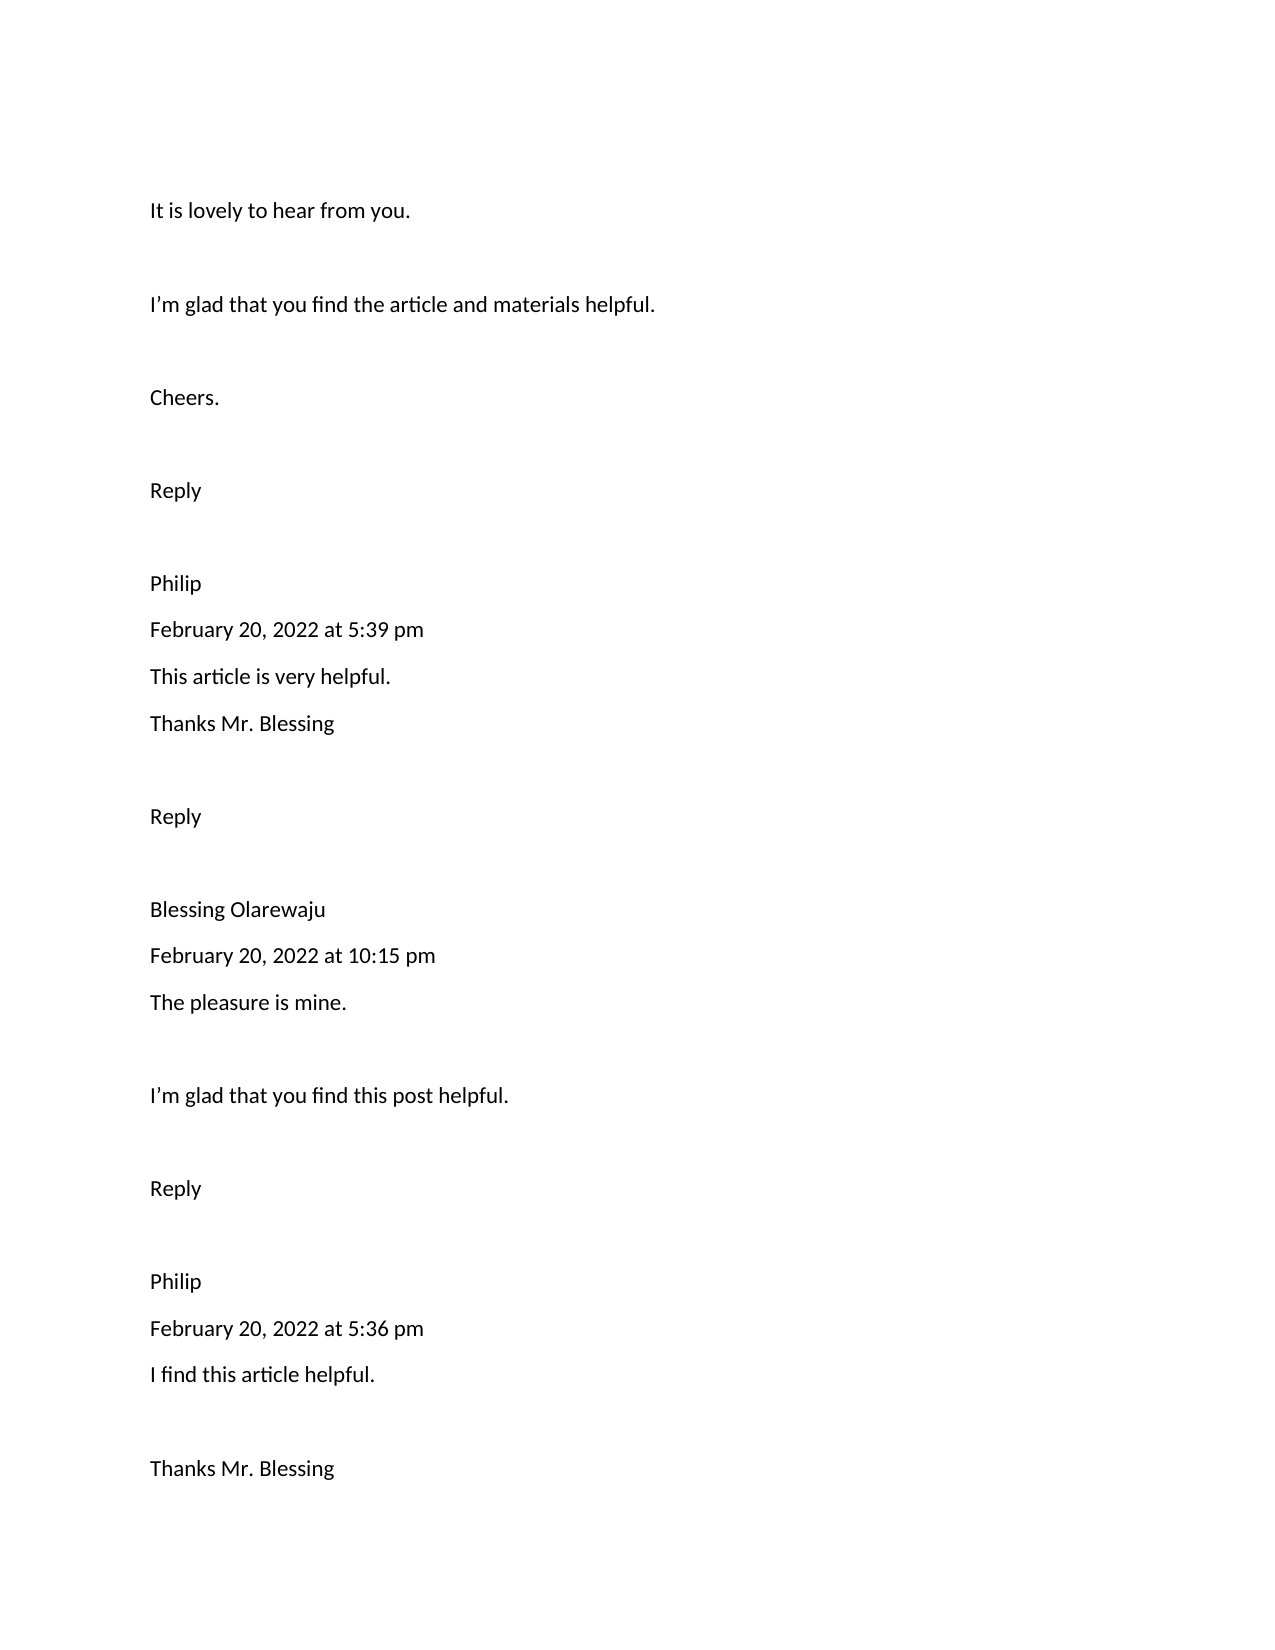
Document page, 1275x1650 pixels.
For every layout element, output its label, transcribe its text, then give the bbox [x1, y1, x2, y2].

text Reply [150, 1174, 1125, 1202]
text I’m glad that you find this post helpful. [150, 1081, 1125, 1109]
text Blessing Olarewaju [150, 895, 1125, 923]
text The pleasure is mine. [150, 988, 1125, 1016]
text Philip [150, 569, 1125, 597]
text Thanks Mr. Blessing [150, 709, 1125, 737]
text February 20, 2022 at 5:36 pm [150, 1314, 1125, 1342]
text February 20, 2022 at 10:15 pm [150, 942, 1125, 969]
text Reply [150, 476, 1125, 504]
text Reply [150, 802, 1125, 830]
text This article is very helpful. [150, 662, 1125, 690]
text February 20, 2022 at 5:39 pm [150, 616, 1125, 644]
text Philip [150, 1267, 1125, 1296]
text Cheers. [150, 383, 1125, 411]
text I’m glad that you find the article and materials helpful. [150, 290, 1125, 318]
text Thanks Mr. Blessing [150, 1454, 1125, 1482]
text I find this article helpful. [150, 1361, 1125, 1389]
text It is lovely to hear from you. [150, 197, 1125, 224]
